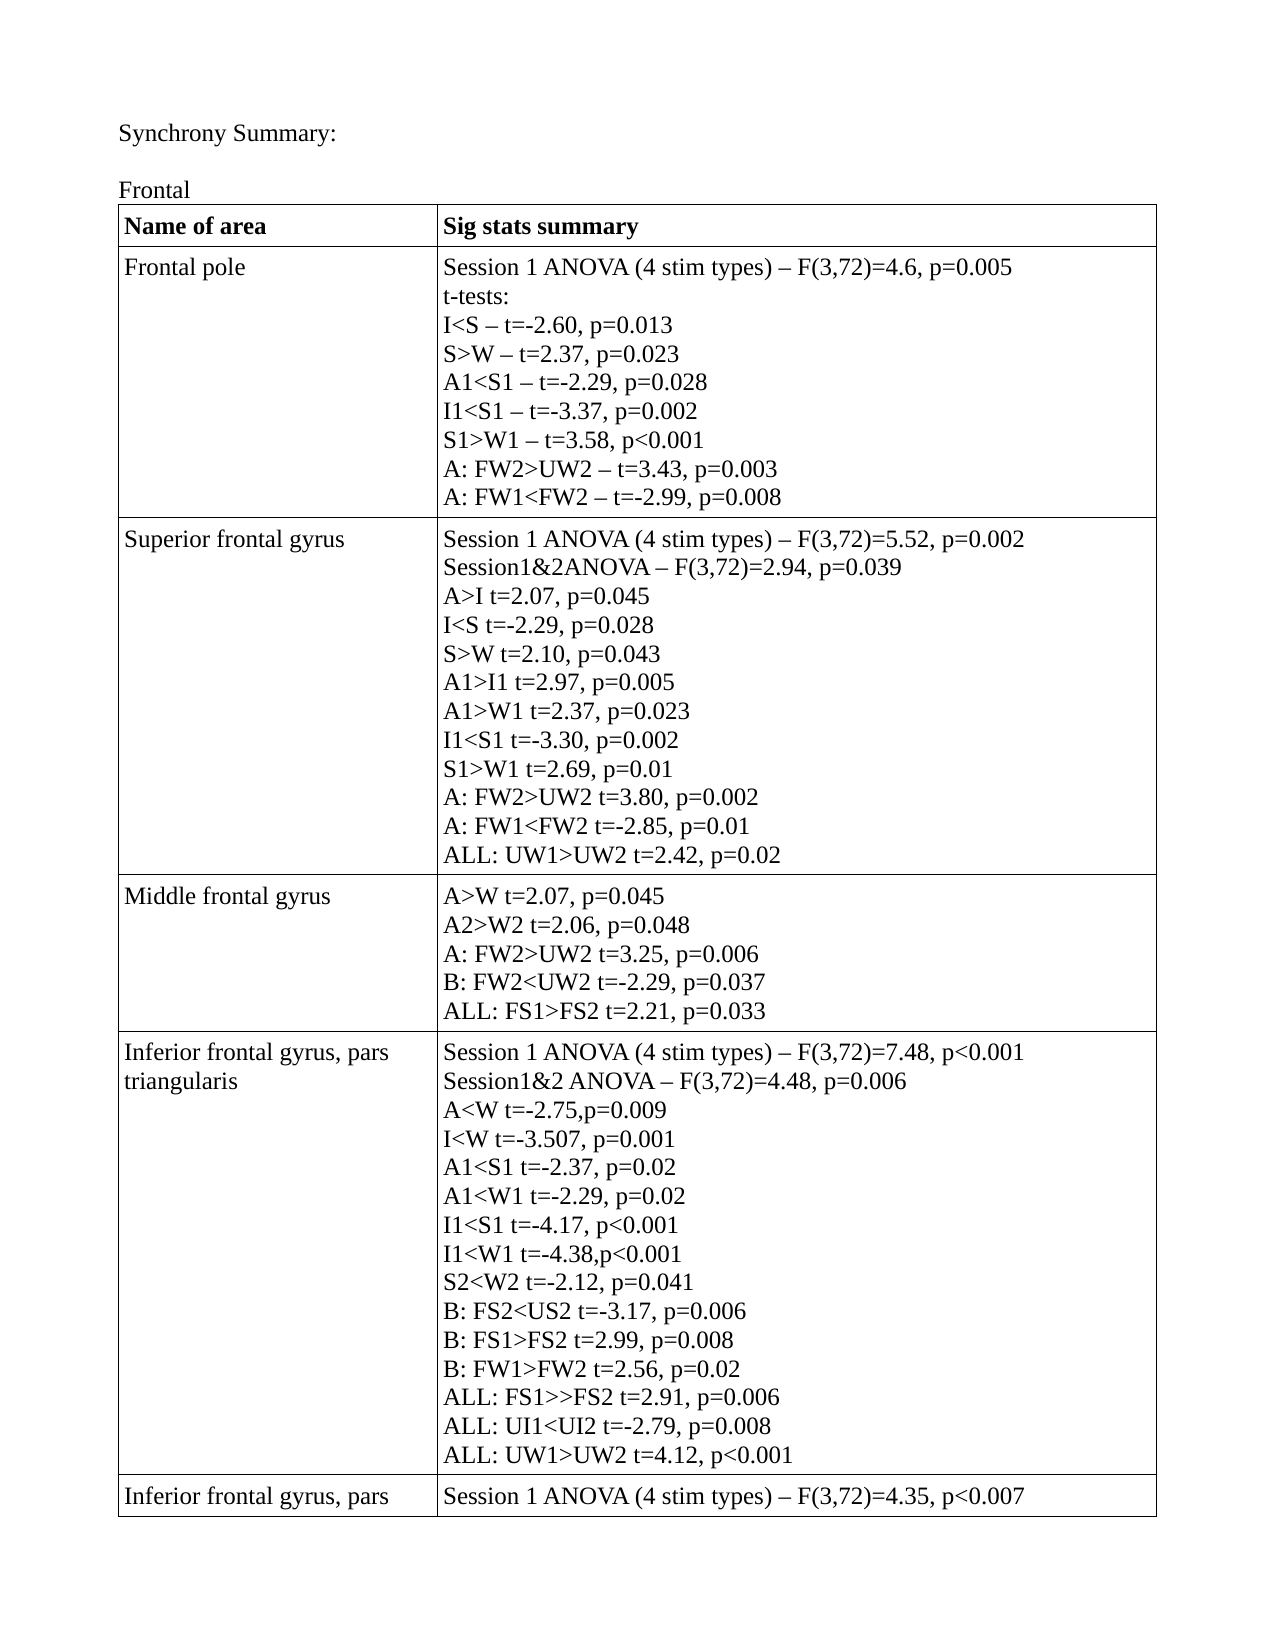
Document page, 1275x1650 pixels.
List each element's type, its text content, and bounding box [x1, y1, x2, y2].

table_cell Middle frontal gyrus [119, 875, 437, 1031]
table_cell Session 1 ANOVA (4 stim types) – F(3,72)=4.35, p<0.007 [438, 1475, 1156, 1516]
table_cell Frontal pole [119, 247, 437, 517]
table_cell Session 1 ANOVA (4 stim types) – F(3,72)=5.52, p=0.002 Session1&2ANOVA – F(3,72)=2.94, p=0.039 A>I t=2.07, p=0.045 I<S t=-2.29, p=0.028 S>W t=2.10, p=0.043 A1>I1 t=2.97, p=0.005 A1>W1 t=2.37, p=0.023 I1<S1 t=-3.30, p=0.002 S1>W1 t=2.69, p=0.01 A: FW2>UW2 t=3.80, p=0.002 A: FW1<FW2 t=-2.85, p=0.01 ALL: UW1>UW2 t=2.42, p=0.02 [438, 518, 1156, 874]
table_header Name of area [119, 205, 437, 246]
table_cell Session 1 ANOVA (4 stim types) – F(3,72)=7.48, p<0.001 Session1&2 ANOVA – F(3,72)=4.48, p=0.006 A<W t=-2.75,p=0.009 I<W t=-3.507, p=0.001 A1<S1 t=-2.37, p=0.02 A1<W1 t=-2.29, p=0.02 I1<S1 t=-4.17, p<0.001 I1<W1 t=-4.38,p<0.001 S2<W2 t=-2.12, p=0.041 B: FS2<US2 t=-3.17, p=0.006 B: FS1>FS2 t=2.99, p=0.008 B: FW1>FW2 t=2.56, p=0.02 ALL: FS1>>FS2 t=2.91, p=0.006 ALL: UI1<UI2 t=-2.79, p=0.008 ALL: UW1>UW2 t=4.12, p<0.001 [438, 1032, 1156, 1474]
table_cell Superior frontal gyrus [119, 518, 437, 874]
table_cell A>W t=2.07, p=0.045 A2>W2 t=2.06, p=0.048 A: FW2>UW2 t=3.25, p=0.006 B: FW2<UW2 t=-2.29, p=0.037 ALL: FS1>FS2 t=2.21, p=0.033 [438, 875, 1156, 1031]
table_cell Inferior frontal gyrus, pars [119, 1475, 437, 1516]
text Synchrony Summary: [118, 118, 1157, 176]
text Frontal [118, 176, 1157, 204]
table_cell Session 1 ANOVA (4 stim types) – F(3,72)=4.6, p=0.005 t-tests: I<S – t=-2.60, p=0.013 S>W – t=2.37, p=0.023 A1<S1 – t=-2.29, p=0.028 I1<S1 – t=-3.37, p=0.002 S1>W1 – t=3.58, p<0.001 A: FW2>UW2 – t=3.43, p=0.003 A: FW1<FW2 – t=-2.99, p=0.008 [438, 247, 1156, 517]
table_cell Inferior frontal gyrus, pars triangularis [119, 1032, 437, 1474]
table_header Sig stats summary [438, 205, 1156, 246]
